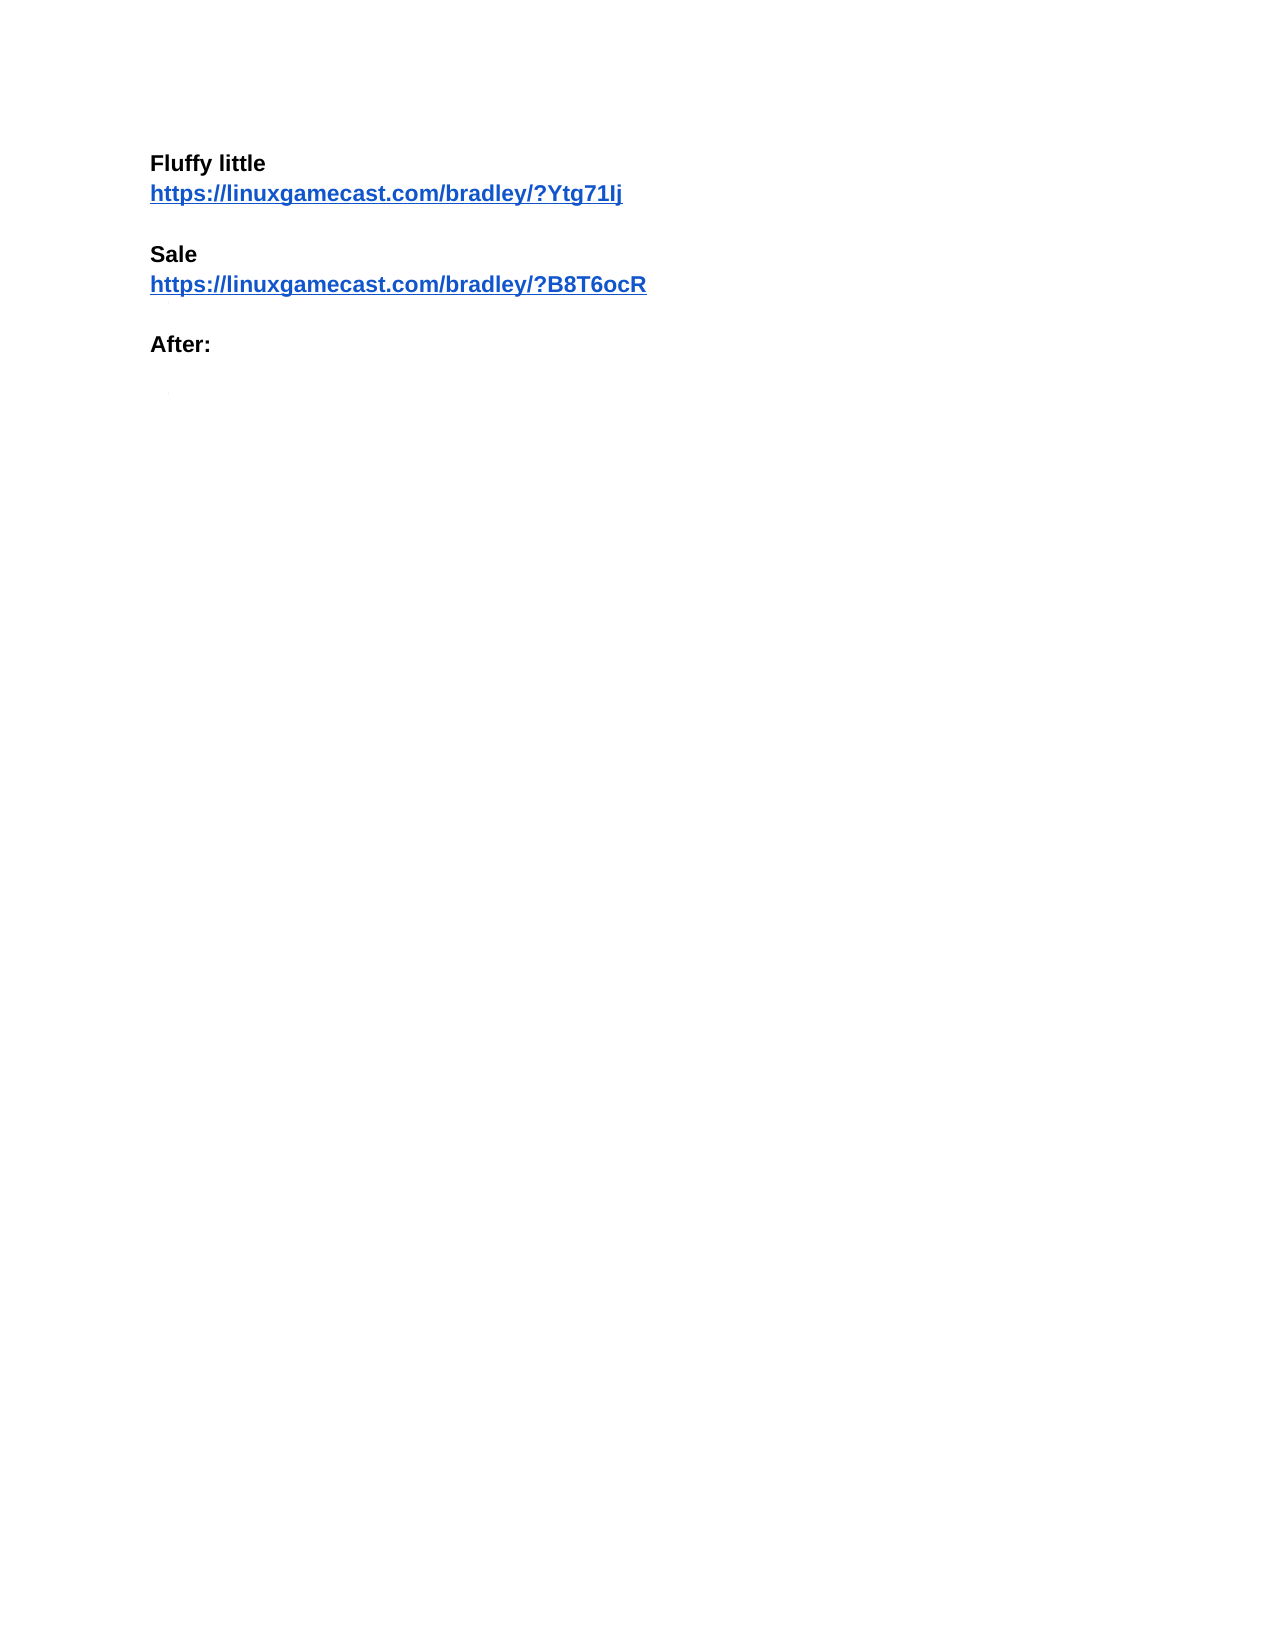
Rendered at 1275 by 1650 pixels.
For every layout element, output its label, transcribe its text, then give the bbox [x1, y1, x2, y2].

text Fluffy little [150, 150, 1125, 176]
text After: [150, 331, 1125, 358]
text https://linuxgamecast.com/bradley/?B8T6ocR [150, 271, 1125, 297]
text https://linuxgamecast.com/bradley/?Ytg71Ij [150, 180, 1125, 207]
text Sale [150, 241, 1125, 267]
